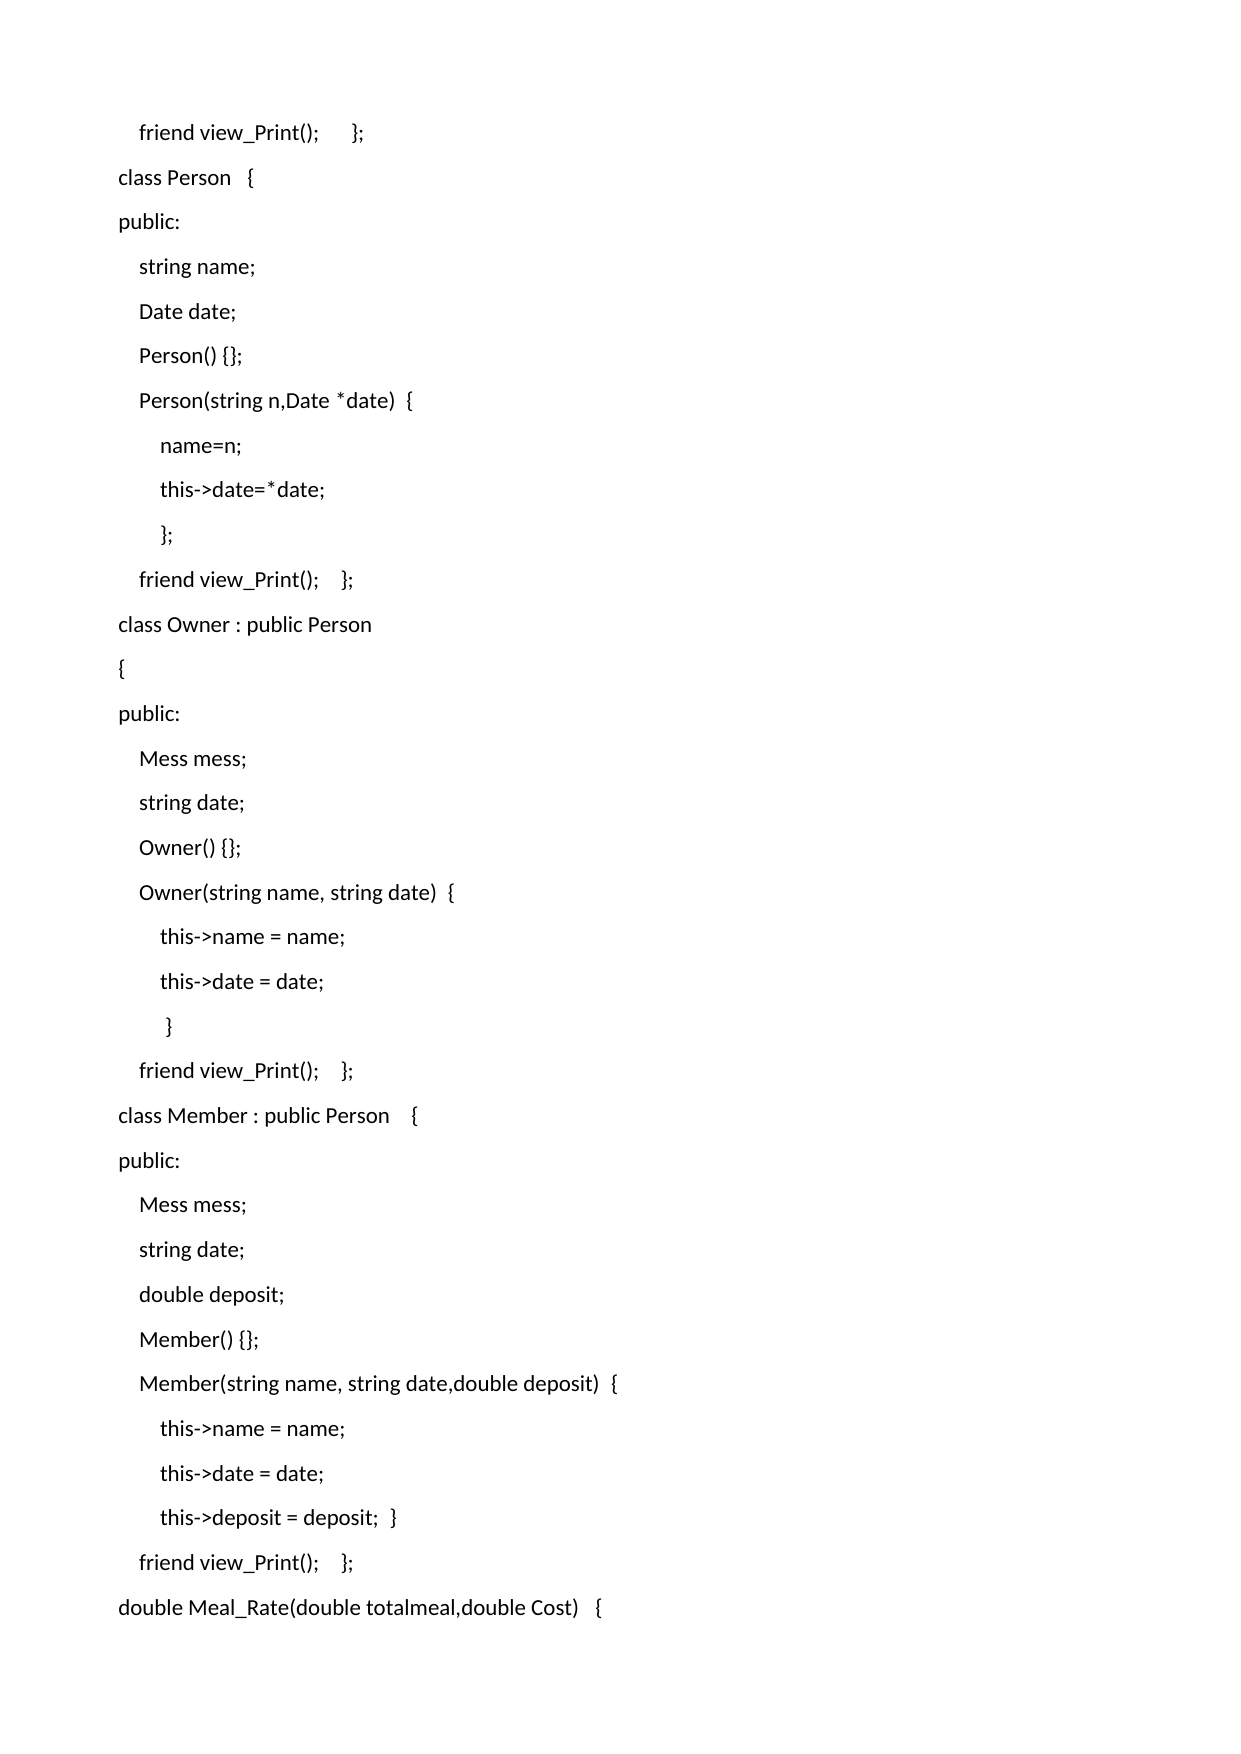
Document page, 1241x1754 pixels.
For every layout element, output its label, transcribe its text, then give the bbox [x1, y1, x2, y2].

text this->date=*date; [118, 476, 1122, 504]
text Mess mess; [118, 744, 1122, 772]
text Member() {}; [118, 1325, 1122, 1353]
text string name; [118, 252, 1122, 280]
text class Member : public Person { [118, 1101, 1122, 1129]
text this->date = date; [118, 1459, 1122, 1487]
text double Meal_Rate(double totalmeal,double Cost) { [118, 1593, 1122, 1621]
text } [118, 1012, 1122, 1040]
text this->date = date; [118, 967, 1122, 995]
text Person() {}; [118, 342, 1122, 369]
text Owner(string name, string date) { [118, 878, 1122, 906]
text string date; [118, 1235, 1122, 1263]
text class Owner : public Person [118, 610, 1122, 638]
text Member(string name, string date,double deposit) { [118, 1369, 1122, 1397]
text }; [118, 520, 1122, 548]
text Mess mess; [118, 1191, 1122, 1219]
text public: [118, 207, 1122, 236]
text public: [118, 699, 1122, 727]
text name=n; [118, 431, 1122, 459]
text friend view_Print(); }; [118, 118, 1122, 146]
text this->name = name; [118, 1414, 1122, 1442]
text this->deposit = deposit; } [118, 1503, 1122, 1531]
text friend view_Print(); }; [118, 1057, 1122, 1084]
text this->name = name; [118, 922, 1122, 951]
text Owner() {}; [118, 833, 1122, 861]
text friend view_Print(); }; [118, 565, 1122, 593]
text public: [118, 1146, 1122, 1174]
text Date date; [118, 297, 1122, 325]
text Person(string n,Date *date) { [118, 386, 1122, 414]
text string date; [118, 788, 1122, 816]
text class Person { [118, 163, 1122, 191]
text double deposit; [118, 1280, 1122, 1308]
text friend view_Print(); }; [118, 1548, 1122, 1576]
text { [118, 654, 1122, 682]
